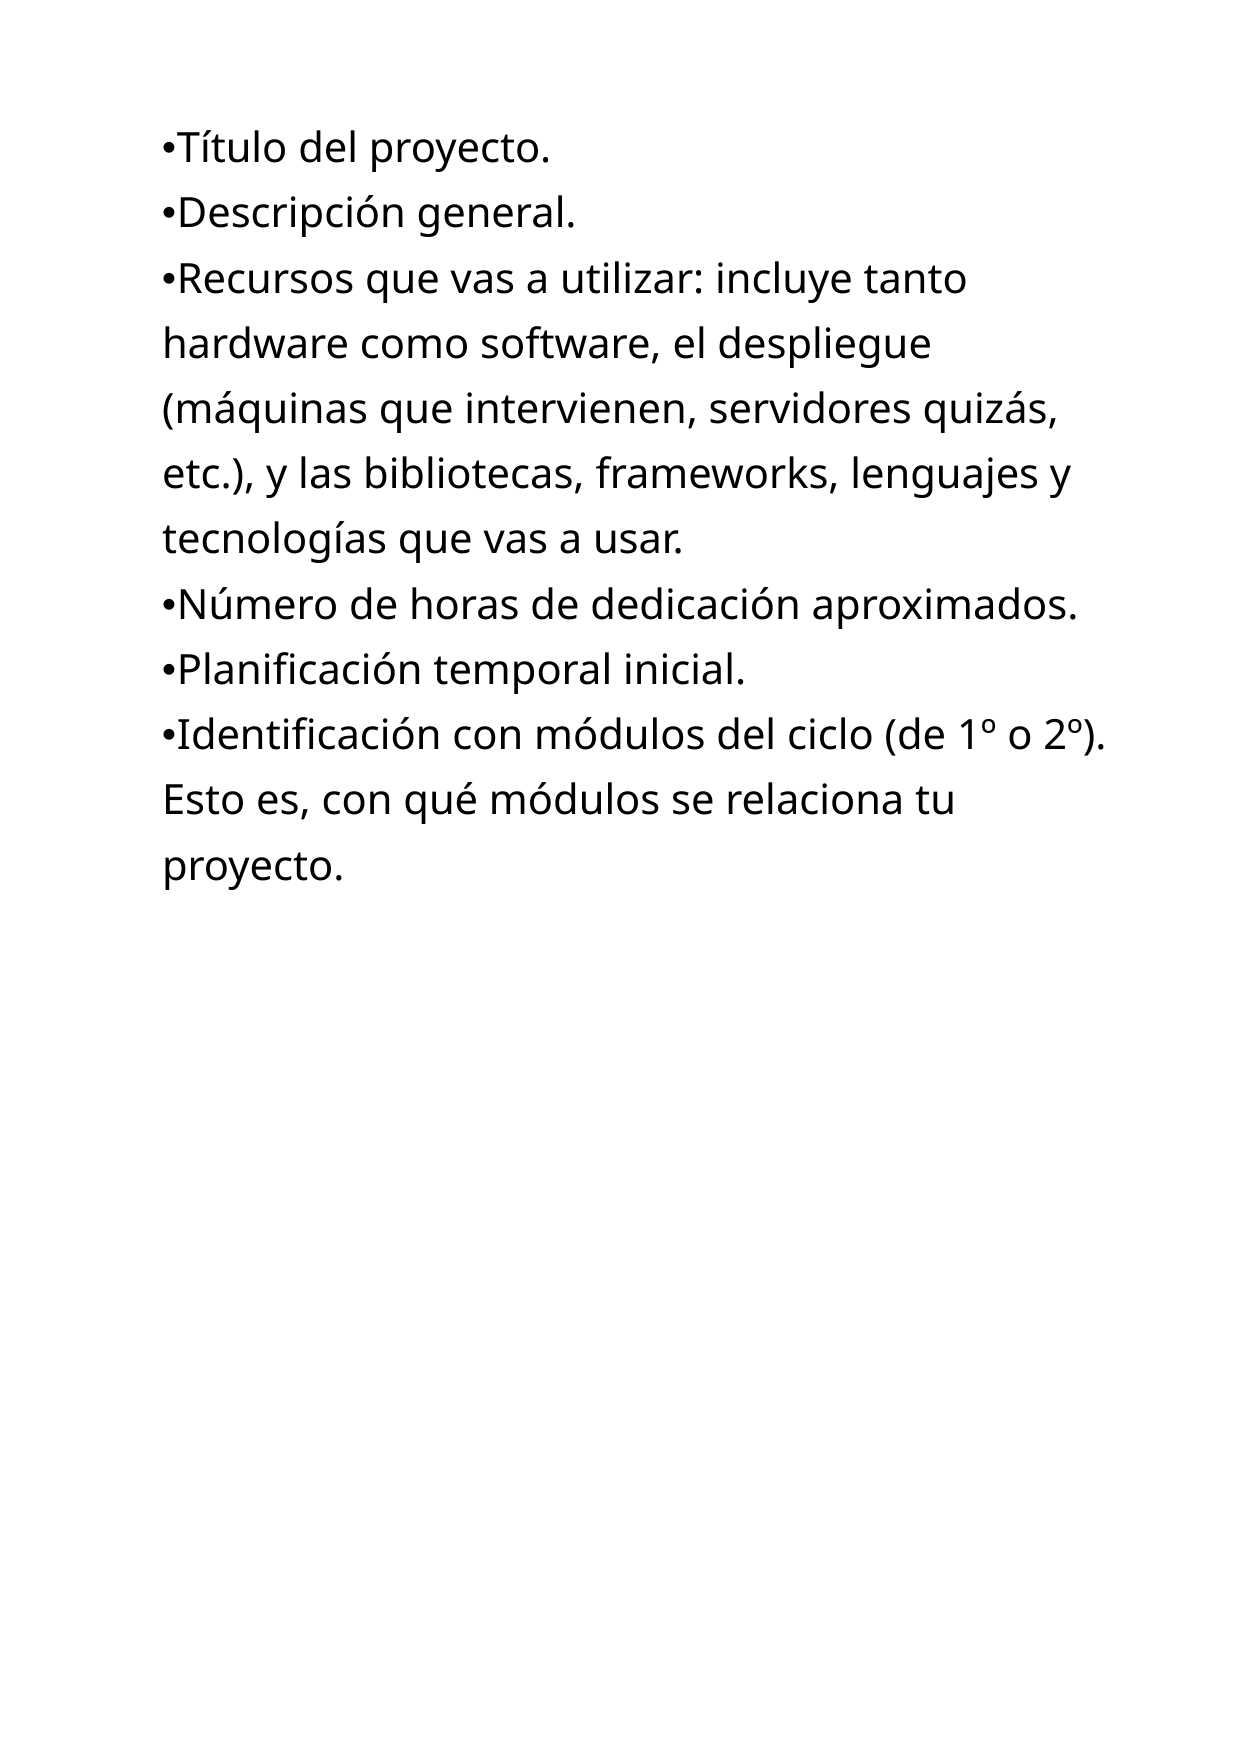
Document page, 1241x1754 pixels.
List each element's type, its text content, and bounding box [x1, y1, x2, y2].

list Identificación con módulos del ciclo (de 1º o 2º). Esto es, con qué módulos se relaciona tu proyecto. [162, 705, 1122, 892]
list Número de horas de dedicación aproximados. [162, 574, 1122, 631]
list Título del proyecto. [162, 118, 1122, 175]
list Recursos que vas a utilizar: incluye tanto hardware como software, el despliegue (máquinas que intervienen, servidores quizás, etc.), y las bibliotecas, frameworks, lenguajes y tecnologías que vas a usar. [162, 248, 1122, 566]
list Descripción general. [162, 183, 1122, 240]
list Planificación temporal inicial. [162, 640, 1122, 697]
